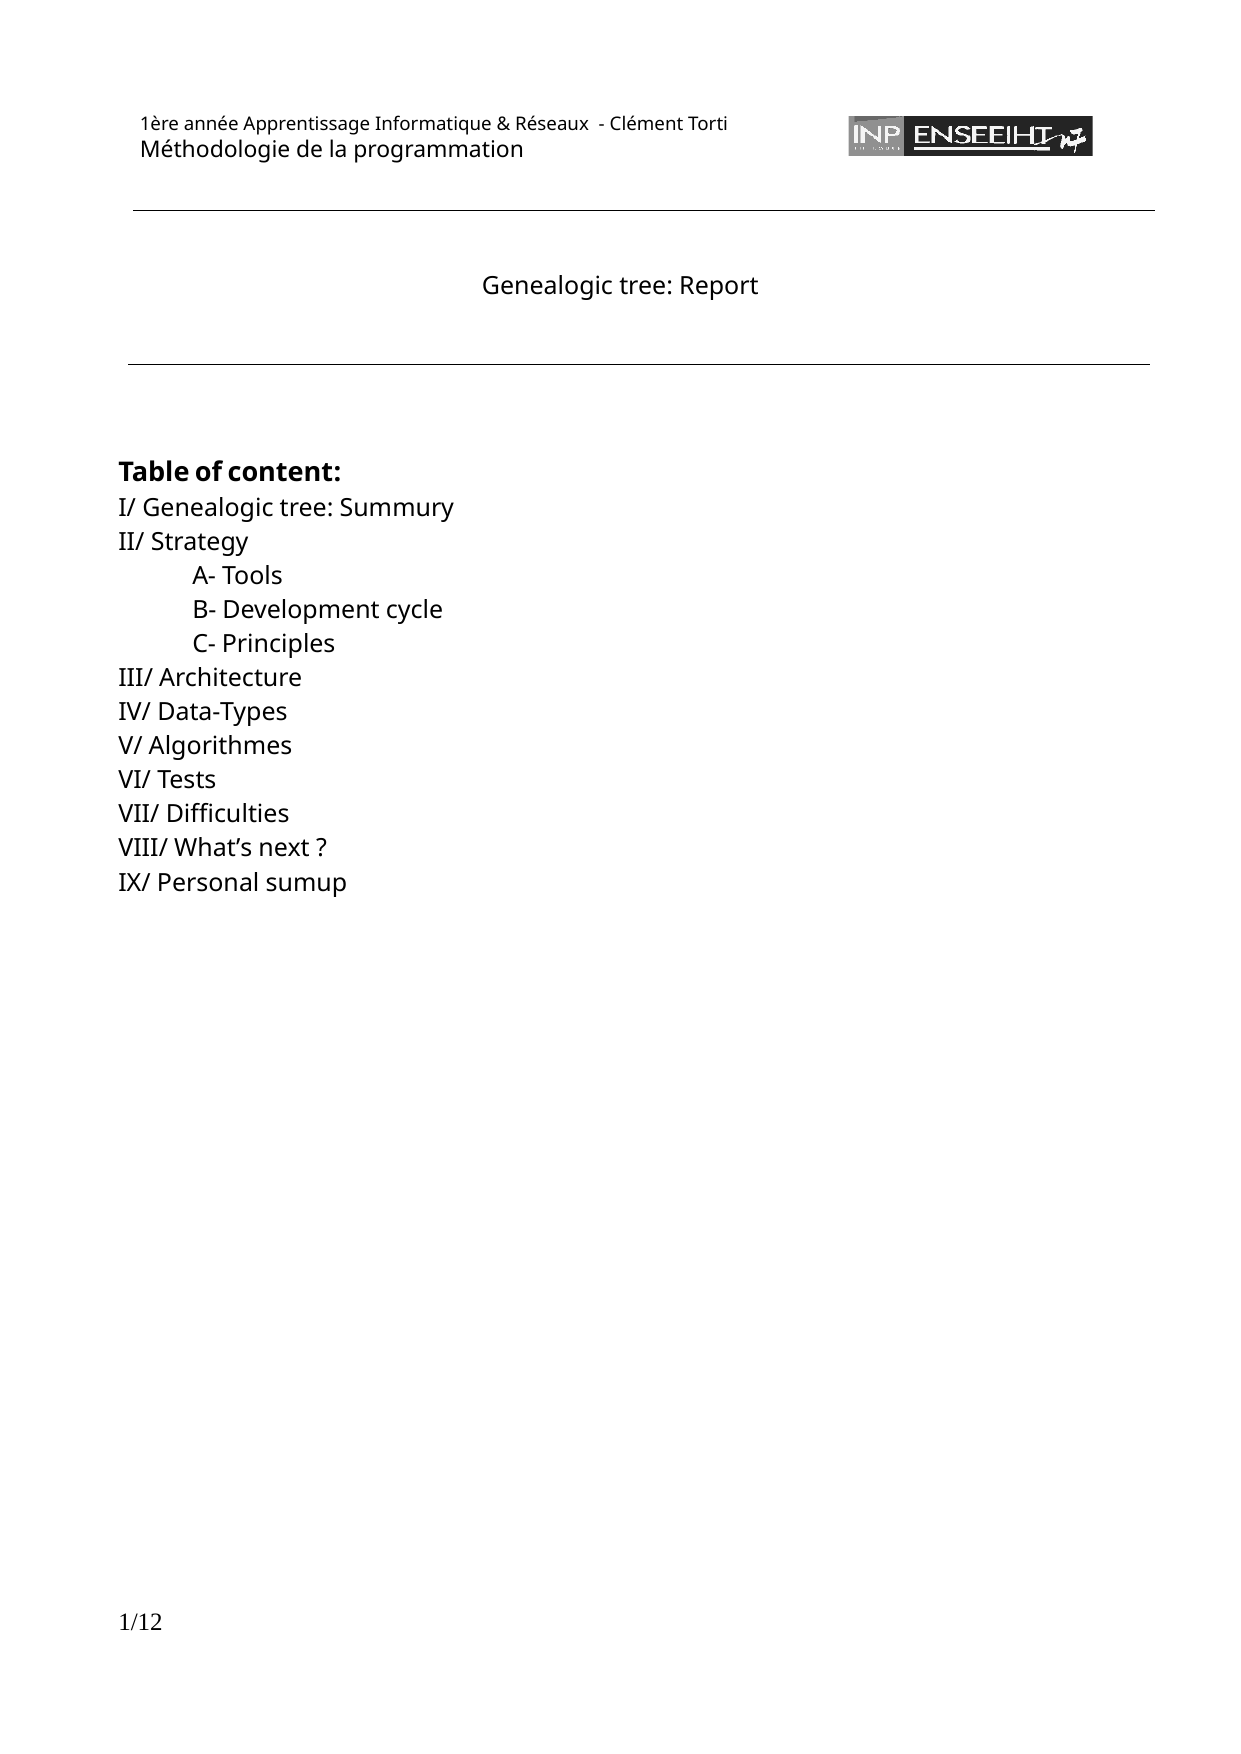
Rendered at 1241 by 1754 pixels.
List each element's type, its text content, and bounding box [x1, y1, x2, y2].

text I/ Genealogic tree: Summury [118, 489, 1122, 523]
text IX/ Personal sumup [118, 864, 1122, 898]
text III/ Architecture [118, 660, 1122, 694]
text Genealogic tree: Report [118, 268, 1122, 302]
text C- Principles [118, 626, 1122, 660]
text B- Development cycle [118, 592, 1122, 626]
text Table of content: [118, 453, 1122, 489]
text VIII/ What’s next ? [118, 830, 1122, 864]
text V/ Algorithmes [118, 728, 1122, 762]
text IV/ Data-Types [118, 694, 1122, 728]
text II/ Strategy [118, 523, 1122, 558]
text VI/ Tests [118, 762, 1122, 796]
text A- Tools [118, 558, 1122, 592]
picture [848, 116, 1093, 156]
text VII/ Difficulties [118, 796, 1122, 830]
